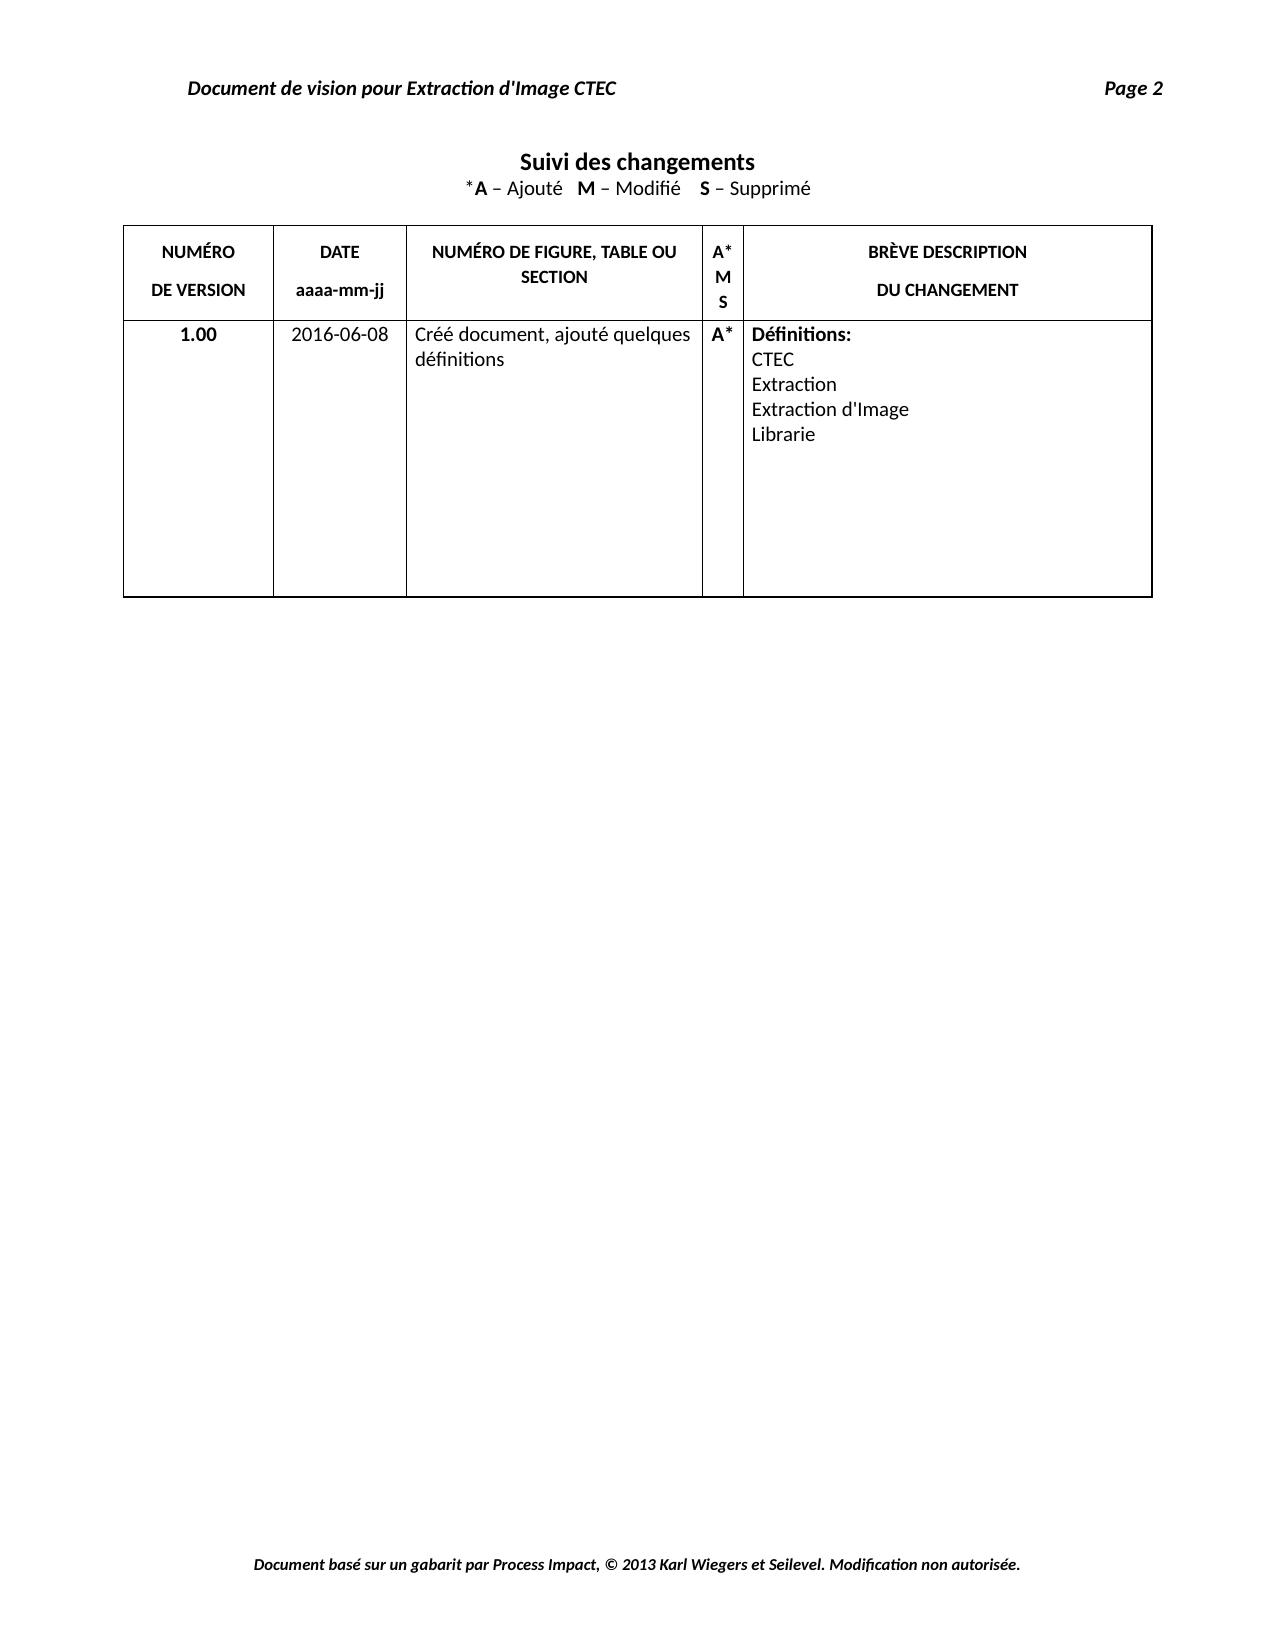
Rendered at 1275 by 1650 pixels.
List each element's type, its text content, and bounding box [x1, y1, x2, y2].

table_header NUMÉRO DE VERSION [124, 226, 273, 320]
table_cell [744, 496, 1151, 521]
table_cell [124, 496, 273, 521]
table_cell [274, 471, 406, 496]
table_cell [274, 546, 406, 571]
table_cell [407, 546, 702, 571]
table_cell [274, 521, 406, 546]
table_header A* M S [703, 226, 743, 320]
table_cell [124, 446, 273, 471]
table_cell [407, 521, 702, 546]
table_header DATE aaaa-mm-jj [274, 226, 406, 320]
text *A – Ajouté M – Modifié S – Supprimé [187, 175, 1087, 200]
table_cell [274, 571, 406, 596]
table_cell [407, 496, 702, 521]
table_cell [744, 446, 1151, 471]
table_cell [274, 446, 406, 471]
table_cell [744, 546, 1151, 571]
table_header NUMÉRO DE FIGURE, TABLE OU SECTION [407, 226, 702, 320]
table_cell [703, 496, 743, 521]
table_cell Définitions: CTEC Extraction Extraction d'Image Librarie [744, 321, 1151, 446]
table_cell [124, 471, 273, 496]
table_cell [744, 571, 1151, 596]
table_cell [407, 571, 702, 596]
text Suivi des changements [187, 150, 1087, 175]
table_cell [407, 471, 702, 496]
table_cell [274, 496, 406, 521]
table_cell [124, 546, 273, 571]
table_cell [703, 446, 743, 471]
table_cell [744, 521, 1151, 546]
table_cell [407, 446, 702, 471]
table_cell [703, 471, 743, 496]
table_cell [703, 521, 743, 546]
table_cell [124, 571, 273, 596]
table_cell Créé document, ajouté quelques définitions [407, 321, 702, 446]
table_cell [703, 571, 743, 596]
table_cell 2016-06-08 [274, 321, 406, 446]
table_header BRÈVE DESCRIPTION DU CHANGEMENT [744, 226, 1151, 320]
table_cell [744, 471, 1151, 496]
table_cell [703, 546, 743, 571]
table_cell 1.00 [124, 321, 273, 446]
table_cell [124, 521, 273, 546]
table_cell A* [703, 321, 743, 446]
